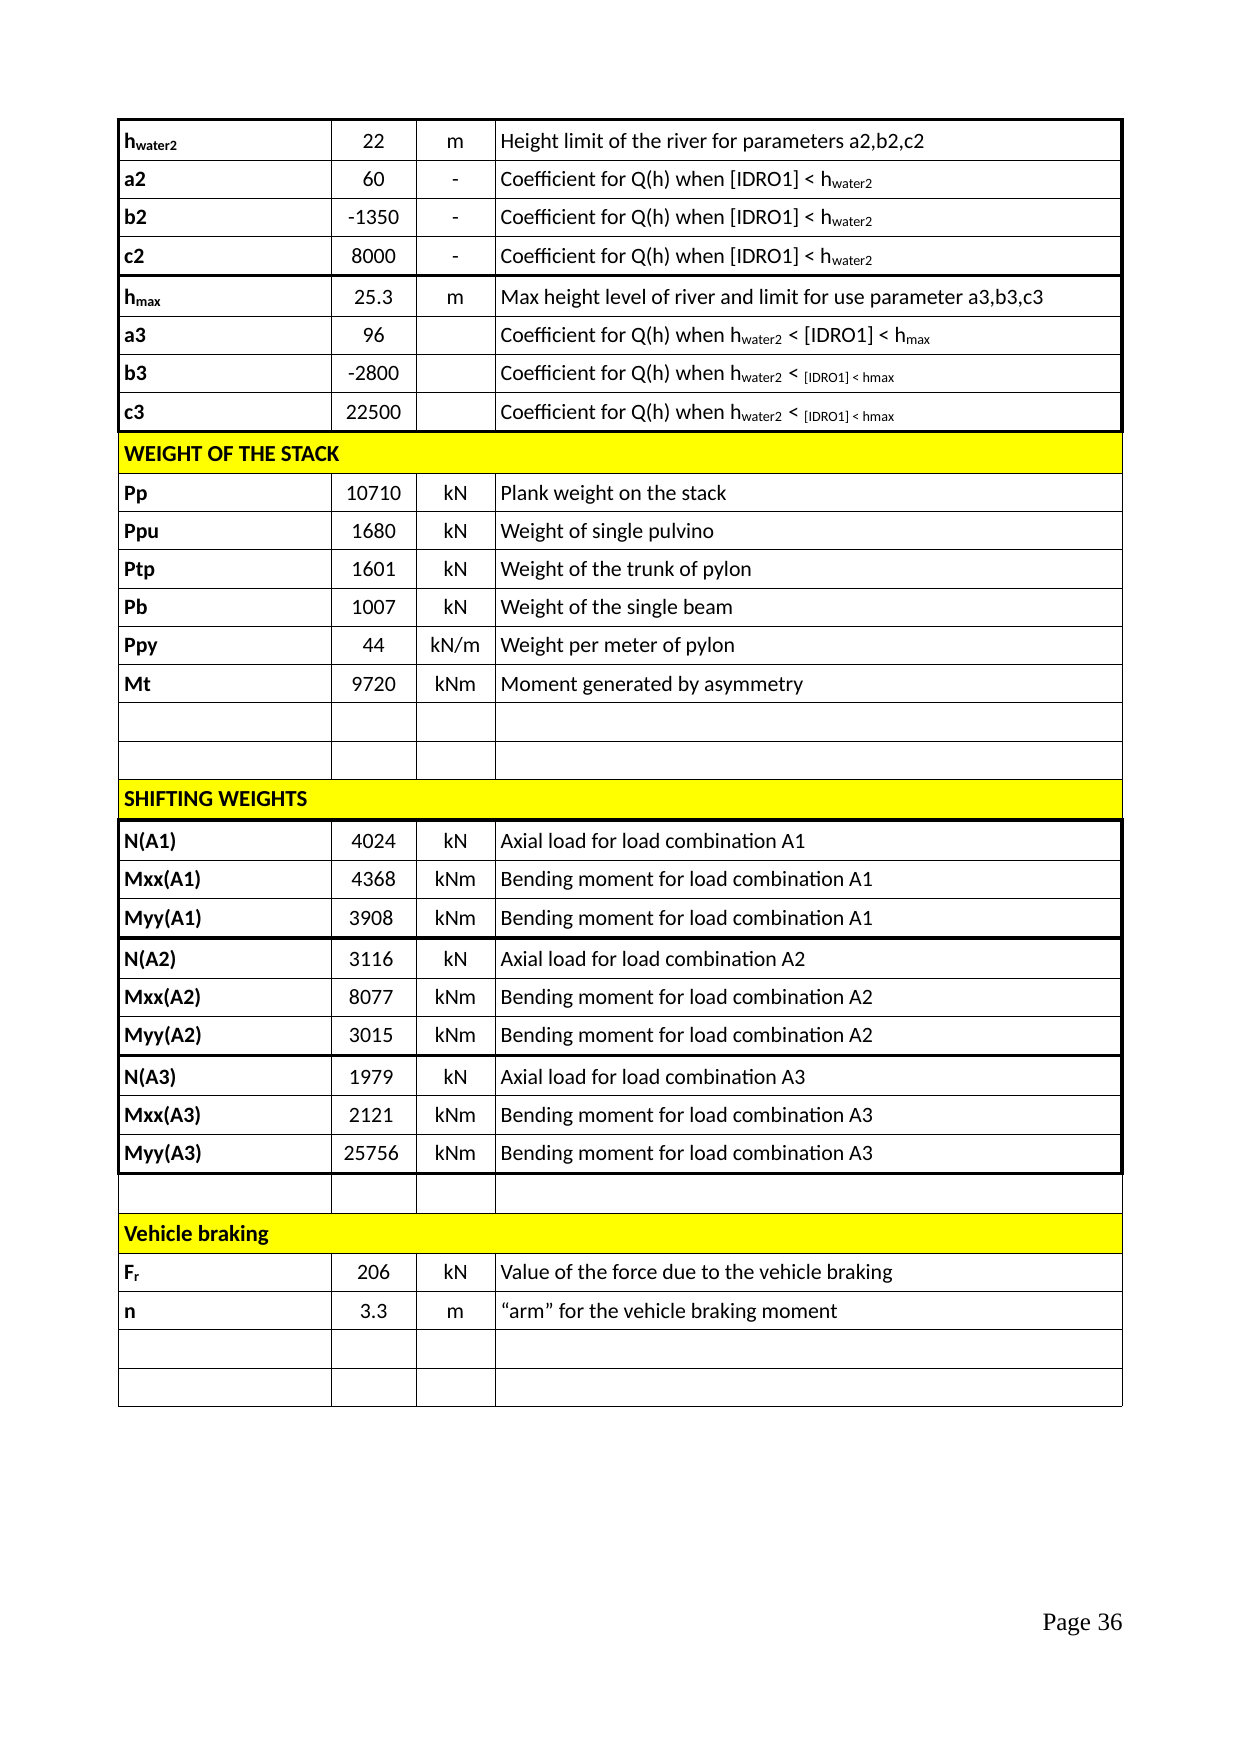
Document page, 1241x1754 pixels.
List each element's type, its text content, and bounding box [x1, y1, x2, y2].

table_cell [496, 1369, 1122, 1406]
table_cell [417, 393, 495, 430]
table_cell kNm [417, 1096, 495, 1133]
table_cell N(A2) [120, 940, 331, 977]
table_cell kN [417, 474, 495, 511]
table_cell [496, 703, 1122, 741]
table_cell kNm [417, 899, 495, 936]
table_cell [119, 1175, 331, 1213]
table_cell hwater2 [120, 121, 331, 159]
table_cell -2800 [332, 355, 416, 392]
table_cell [417, 703, 495, 741]
table_cell -1350 [332, 199, 416, 236]
table_cell 3.3 [332, 1292, 416, 1329]
table_cell Axial load for load combination A1 [496, 822, 1120, 860]
table_cell Coefficient for Q(h) when [IDRO1] < hwater2 [496, 237, 1120, 274]
table_cell 8000 [332, 237, 416, 274]
table_cell Weight of the single beam [496, 589, 1122, 626]
table_cell [332, 1175, 416, 1213]
table_cell Weight per meter of pylon [496, 627, 1122, 664]
table_cell Weight of the trunk of pylon [496, 550, 1122, 588]
table_cell b2 [120, 199, 331, 236]
table_cell Pp [119, 474, 331, 511]
table_cell 3116 [332, 940, 416, 977]
table_cell Axial load for load combination A2 [496, 940, 1120, 977]
table_cell 3015 [332, 1017, 416, 1054]
table_cell Coefficient for Q(h) when [IDRO1] < hwater2 [496, 199, 1120, 236]
table_cell m [417, 1292, 495, 1329]
table_cell [332, 703, 416, 741]
table_cell Bending moment for load combination A3 [496, 1096, 1120, 1133]
table_cell - [417, 237, 495, 274]
table_cell Max height level of river and limit for use parameter a3,b3,c3 [496, 277, 1120, 316]
table_cell Coefficient for Q(h) when [IDRO1] < hwater2 [496, 161, 1120, 198]
table_cell 22500 [332, 393, 416, 430]
table_cell Coefficient for Q(h) when hwater2 < [IDRO1] < hmax [496, 393, 1120, 430]
table_cell m [417, 277, 495, 316]
table_cell [496, 1330, 1122, 1367]
table_cell c2 [120, 237, 331, 274]
table_cell kN [417, 1254, 495, 1291]
table_cell Axial load for load combination A3 [496, 1057, 1120, 1095]
table_cell Mxx(A3) [120, 1096, 331, 1133]
table_cell [119, 742, 331, 779]
table_cell Bending moment for load combination A2 [496, 1017, 1120, 1054]
table_cell kNm [417, 979, 495, 1016]
table_cell Myy(A3) [120, 1135, 331, 1172]
table_cell [119, 703, 331, 741]
table_cell [496, 1175, 1122, 1213]
table_cell Ppy [119, 627, 331, 664]
table_cell Myy(A1) [120, 899, 331, 936]
table_cell 25.3 [332, 277, 416, 316]
table_cell 1601 [332, 550, 416, 588]
table_cell [332, 1369, 416, 1406]
table_cell Ptp [119, 550, 331, 588]
table_cell 4024 [332, 822, 416, 860]
table_cell 4368 [332, 861, 416, 898]
table_cell kN [417, 940, 495, 977]
table_cell [119, 1369, 331, 1406]
table_cell kN [417, 822, 495, 860]
table_cell 2121 [332, 1096, 416, 1133]
table_cell WEIGHT OF THE STACK [119, 433, 1122, 473]
table_cell 1680 [332, 512, 416, 549]
table_cell Mxx(A2) [120, 979, 331, 1016]
table_cell 25756 [332, 1135, 416, 1172]
table_cell 60 [332, 161, 416, 198]
table_cell kN [417, 1057, 495, 1095]
table_cell SHIFTING WEIGHTS [119, 780, 1122, 818]
table_cell kN [417, 589, 495, 626]
table_cell Coefficient for Q(h) when hwater2 < [IDRO1] < hmax [496, 317, 1120, 354]
table_cell Pb [119, 589, 331, 626]
table_cell N(A3) [120, 1057, 331, 1095]
table_cell Bending moment for load combination A1 [496, 899, 1120, 936]
table_cell “arm” for the vehicle braking moment [496, 1292, 1122, 1329]
table_cell [417, 1369, 495, 1406]
table_cell a3 [120, 317, 331, 354]
table_cell [417, 742, 495, 779]
table_cell 1979 [332, 1057, 416, 1095]
table_cell Ppu [119, 512, 331, 549]
table_cell kN [417, 550, 495, 588]
table_cell Weight of single pulvino [496, 512, 1122, 549]
table_cell 96 [332, 317, 416, 354]
table_cell [332, 1330, 416, 1367]
table_cell 3908 [332, 899, 416, 936]
table_cell [119, 1330, 331, 1367]
table_cell Vehicle braking [119, 1214, 1122, 1253]
table_cell m [417, 121, 495, 159]
table_cell - [417, 199, 495, 236]
table_cell [417, 317, 495, 354]
table_cell 44 [332, 627, 416, 664]
table_cell [417, 1175, 495, 1213]
table_cell kNm [417, 1017, 495, 1054]
table_cell c3 [120, 393, 331, 430]
table_cell [417, 1330, 495, 1367]
table_cell 1007 [332, 589, 416, 626]
table_cell kN [417, 512, 495, 549]
table_cell Value of the force due to the vehicle braking [496, 1254, 1122, 1291]
table_cell Mt [119, 665, 331, 702]
table_cell [332, 742, 416, 779]
table_cell hmax [120, 277, 331, 316]
table_cell a2 [120, 161, 331, 198]
table_cell [417, 355, 495, 392]
table_cell Plank weight on the stack [496, 474, 1122, 511]
table_cell Height limit of the river for parameters a2,b2,c2 [496, 121, 1120, 159]
table_cell Moment generated by asymmetry [496, 665, 1122, 702]
table_cell 22 [332, 121, 416, 159]
table_cell 9720 [332, 665, 416, 702]
table_cell kNm [417, 1135, 495, 1172]
table_cell kN/m [417, 627, 495, 664]
table_cell 8077 [332, 979, 416, 1016]
table_cell Bending moment for load combination A1 [496, 861, 1120, 898]
table_cell b3 [120, 355, 331, 392]
table_cell Bending moment for load combination A3 [496, 1135, 1120, 1172]
table_cell 10710 [332, 474, 416, 511]
table_cell n [119, 1292, 331, 1329]
table_cell Myy(A2) [120, 1017, 331, 1054]
table_cell Coefficient for Q(h) when hwater2 < [IDRO1] < hmax [496, 355, 1120, 392]
table_cell Bending moment for load combination A2 [496, 979, 1120, 1016]
table_cell Mxx(A1) [120, 861, 331, 898]
table_cell Fr [119, 1254, 331, 1291]
table_cell kNm [417, 665, 495, 702]
table_cell [496, 742, 1122, 779]
table_cell kNm [417, 861, 495, 898]
table_cell N(A1) [120, 822, 331, 860]
table_cell 206 [332, 1254, 416, 1291]
table_cell - [417, 161, 495, 198]
